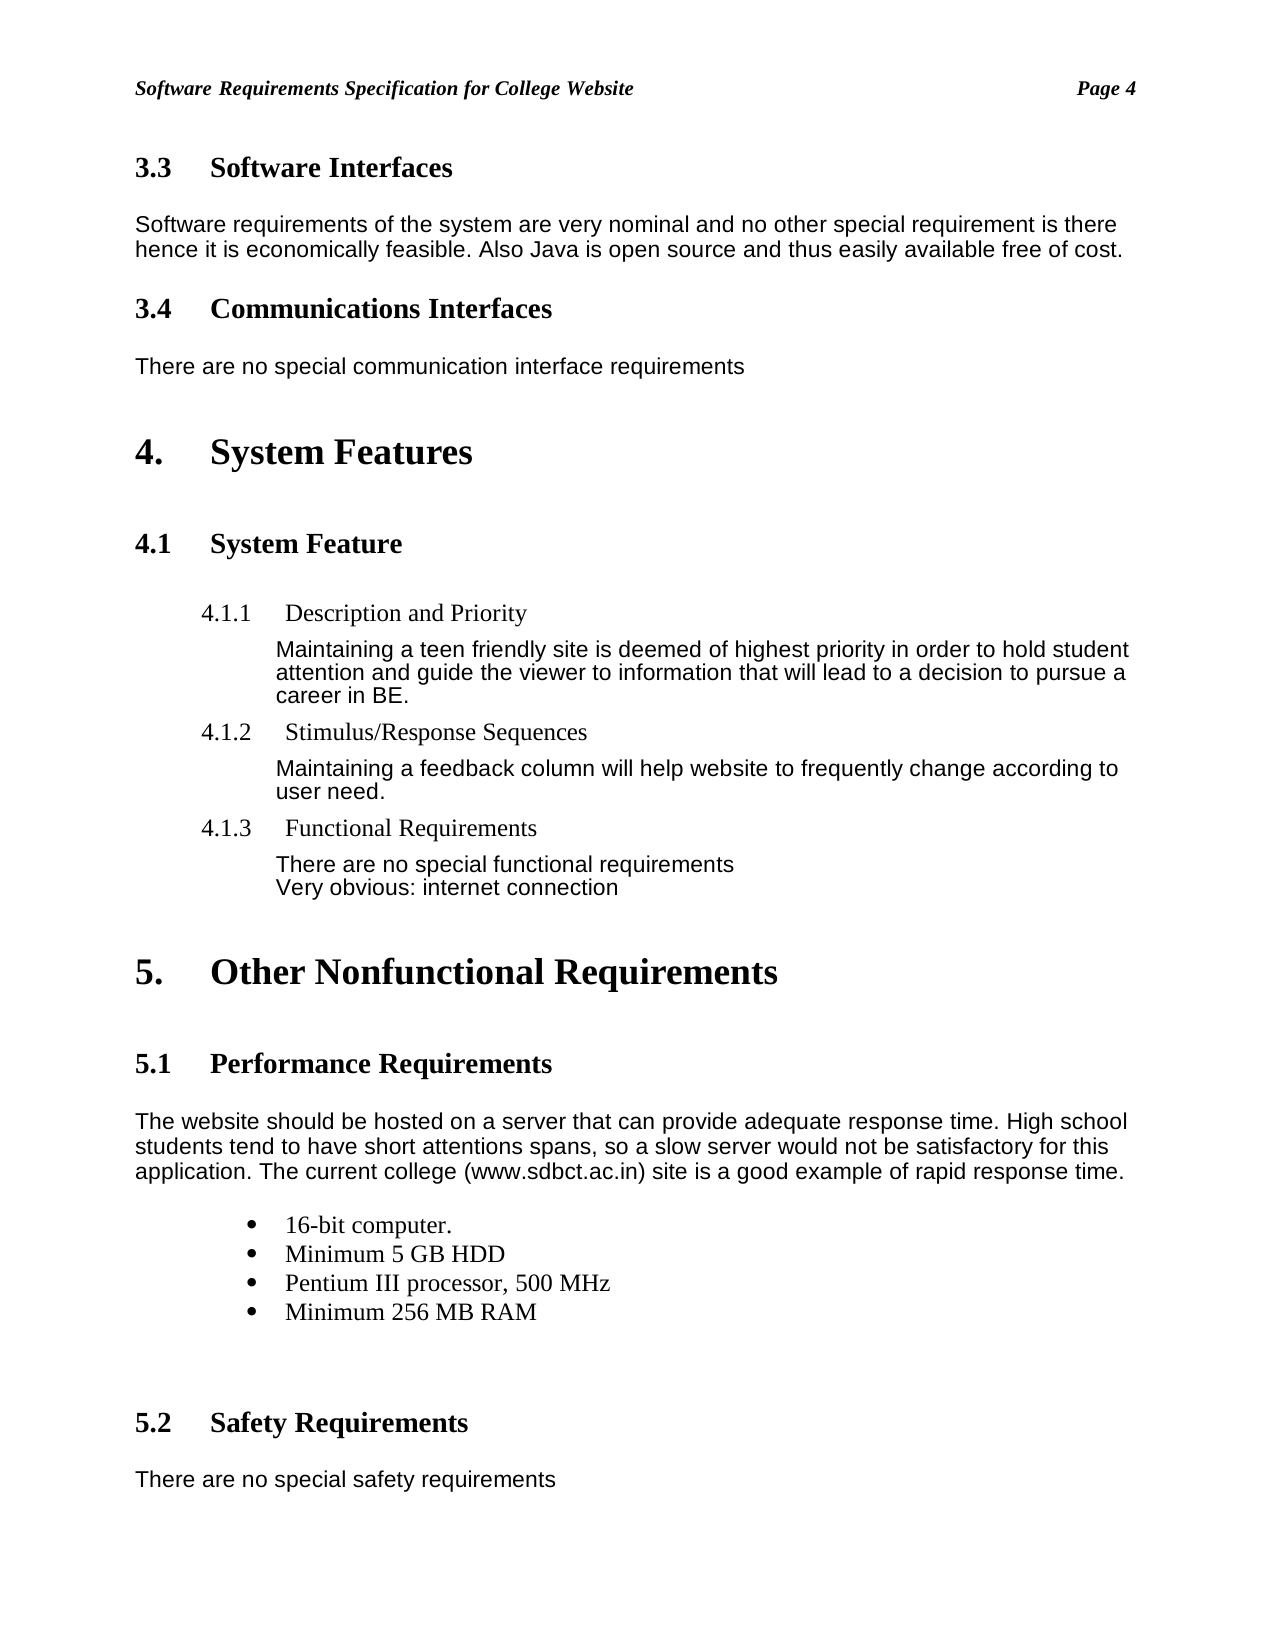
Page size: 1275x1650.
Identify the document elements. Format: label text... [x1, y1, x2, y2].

text Maintaining a teen friendly site is deemed of highest priority in order to hold student attention and guide the viewer to information that will lead to a decision to pursue a career in BE. [276, 639, 1140, 708]
list Pentium III processor, 500 MHz [247, 1268, 1140, 1297]
list 16-bit computer. [247, 1209, 1140, 1239]
text 4.1.2 Stimulus/Response Sequences [201, 721, 1140, 746]
subtitle Other Nonfunctional Requirements [135, 950, 1140, 993]
subtitle System Features [135, 429, 1140, 472]
text 4.1.3 Functional Requirements [201, 816, 1140, 841]
subtitle Communications Interfaces [135, 292, 1140, 325]
text There are no special safety requirements [135, 1468, 1140, 1493]
text There are no special communication interface requirements [135, 354, 1140, 379]
text Very obvious: internet connection [276, 877, 1140, 900]
text Maintaining a feedback column will help website to frequently change according to user need. [276, 758, 1140, 804]
text There are no special functional requirements [276, 854, 1140, 877]
list Minimum 256 MB RAM [247, 1297, 1140, 1326]
text 4.1.1 Description and Priority [201, 602, 1140, 627]
subtitle Safety Requirements [135, 1405, 1140, 1438]
subtitle Performance Requirements [135, 1047, 1140, 1080]
text Software requirements of the system are very nominal and no other special requirement is there hence it is economically feasible. Also Java is open source and thus easily available free of cost. [135, 213, 1140, 263]
subtitle System Feature [135, 527, 1140, 560]
list Minimum 5 GB HDD [247, 1239, 1140, 1268]
text The website should be hosted on a server that can provide adequate response time. High school students tend to have short attentions spans, so a slow server would not be satisfactory for this application. The current college (www.sdbct.ac.in) site is a good example of rapid response time. [135, 1109, 1140, 1184]
subtitle Software Interfaces [135, 150, 1140, 183]
